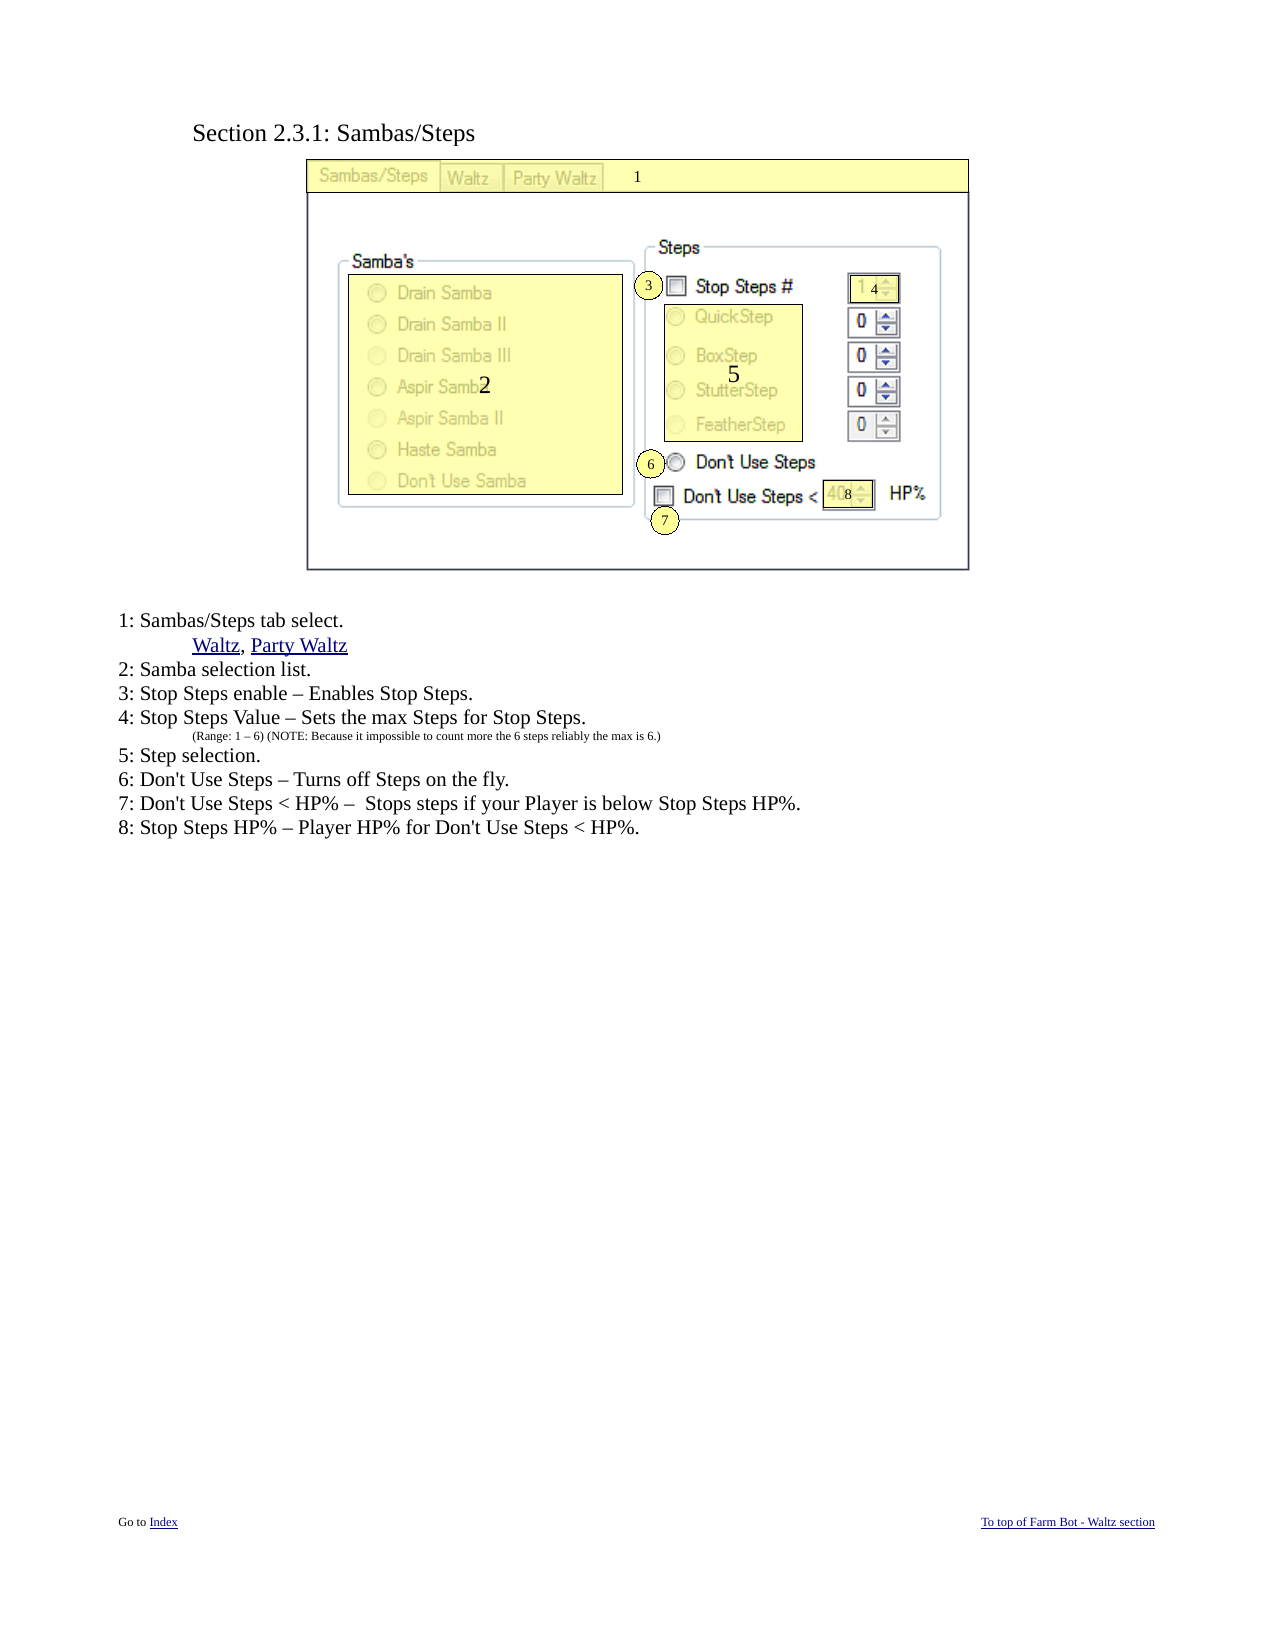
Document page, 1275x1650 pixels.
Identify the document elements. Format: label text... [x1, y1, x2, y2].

text 8: Stop Steps HP% – Player HP% for Don't Use Steps < HP%. [118, 815, 1157, 839]
text 1: Sambas/Steps tab select. [118, 608, 1157, 632]
text 2: Samba selection list. [118, 657, 1157, 681]
picture [296, 146, 979, 580]
text Go to Index To top of Farm Bot - Waltz section [118, 1515, 1157, 1529]
text Section 2.3.1: Sambas/Steps [118, 118, 1157, 147]
text 7: Don't Use Steps < HP% – Stops steps if your Player is below Stop Steps HP%. [118, 791, 1157, 815]
text 4: Stop Steps Value – Sets the max Steps for Stop Steps. [118, 705, 1157, 729]
text Waltz, Party Waltz [118, 632, 1157, 657]
text 3: Stop Steps enable – Enables Stop Steps. [118, 681, 1157, 705]
text 6: Don't Use Steps – Turns off Steps on the fly. [118, 767, 1157, 791]
text 5: Step selection. [118, 743, 1157, 767]
text (Range: 1 – 6) (NOTE: Because it impossible to count more the 6 steps reliably the max is 6.) [118, 729, 1157, 743]
